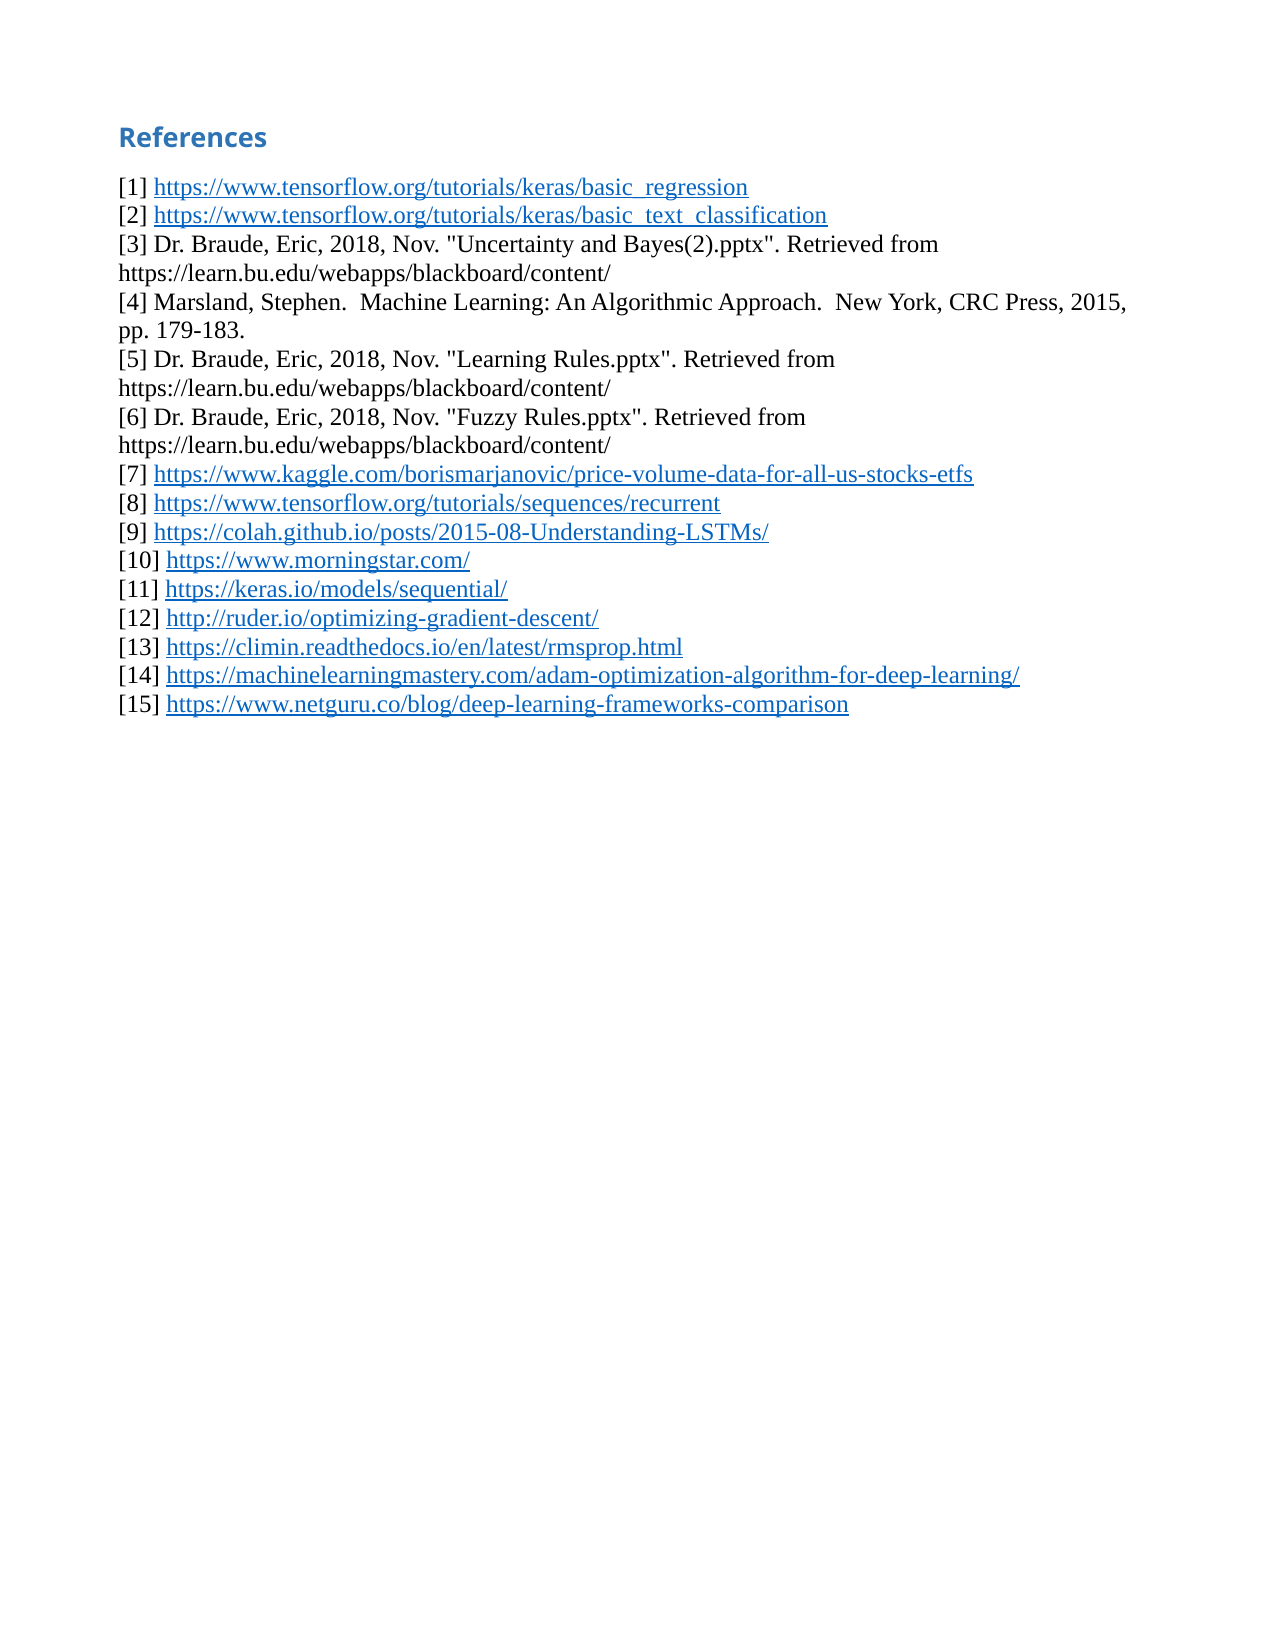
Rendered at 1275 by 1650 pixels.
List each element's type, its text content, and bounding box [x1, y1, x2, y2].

text [2] https://www.tensorflow.org/tutorials/keras/basic_text_classification [118, 200, 1157, 229]
text [15] https://www.netguru.co/blog/deep-learning-frameworks-comparison [118, 689, 1157, 718]
text [12] http://ruder.io/optimizing-gradient-descent/ [118, 603, 1157, 632]
text [7] https://www.kaggle.com/borismarjanovic/price-volume-data-for-all-us-stocks-etfs [118, 459, 1157, 488]
text [9] https://colah.github.io/posts/2015-08-Understanding-LSTMs/ [118, 517, 1157, 545]
text [11] https://keras.io/models/sequential/ [118, 574, 1157, 603]
text [10] https://www.morningstar.com/ [118, 545, 1157, 574]
subtitle References [118, 118, 1157, 155]
text [4] Marsland, Stephen. Machine Learning: An Algorithmic Approach. New York, CRC Press, 2015, pp. 179-183. [118, 287, 1157, 344]
text [1] https://www.tensorflow.org/tutorials/keras/basic_regression [118, 172, 1157, 200]
text [14] https://machinelearningmastery.com/adam-optimization-algorithm-for-deep-learning/ [118, 660, 1157, 689]
text [5] Dr. Braude, Eric, 2018, Nov. "Learning Rules.pptx". Retrieved from https://learn.bu.edu/webapps/blackboard/content/ [118, 344, 1157, 402]
text [8] https://www.tensorflow.org/tutorials/sequences/recurrent [118, 488, 1157, 517]
text [13] https://climin.readthedocs.io/en/latest/rmsprop.html [118, 632, 1157, 660]
text [6] Dr. Braude, Eric, 2018, Nov. "Fuzzy Rules.pptx". Retrieved from https://learn.bu.edu/webapps/blackboard/content/ [118, 402, 1157, 459]
text [3] Dr. Braude, Eric, 2018, Nov. "Uncertainty and Bayes(2).pptx". Retrieved from https://learn.bu.edu/webapps/blackboard/content/ [118, 229, 1157, 287]
